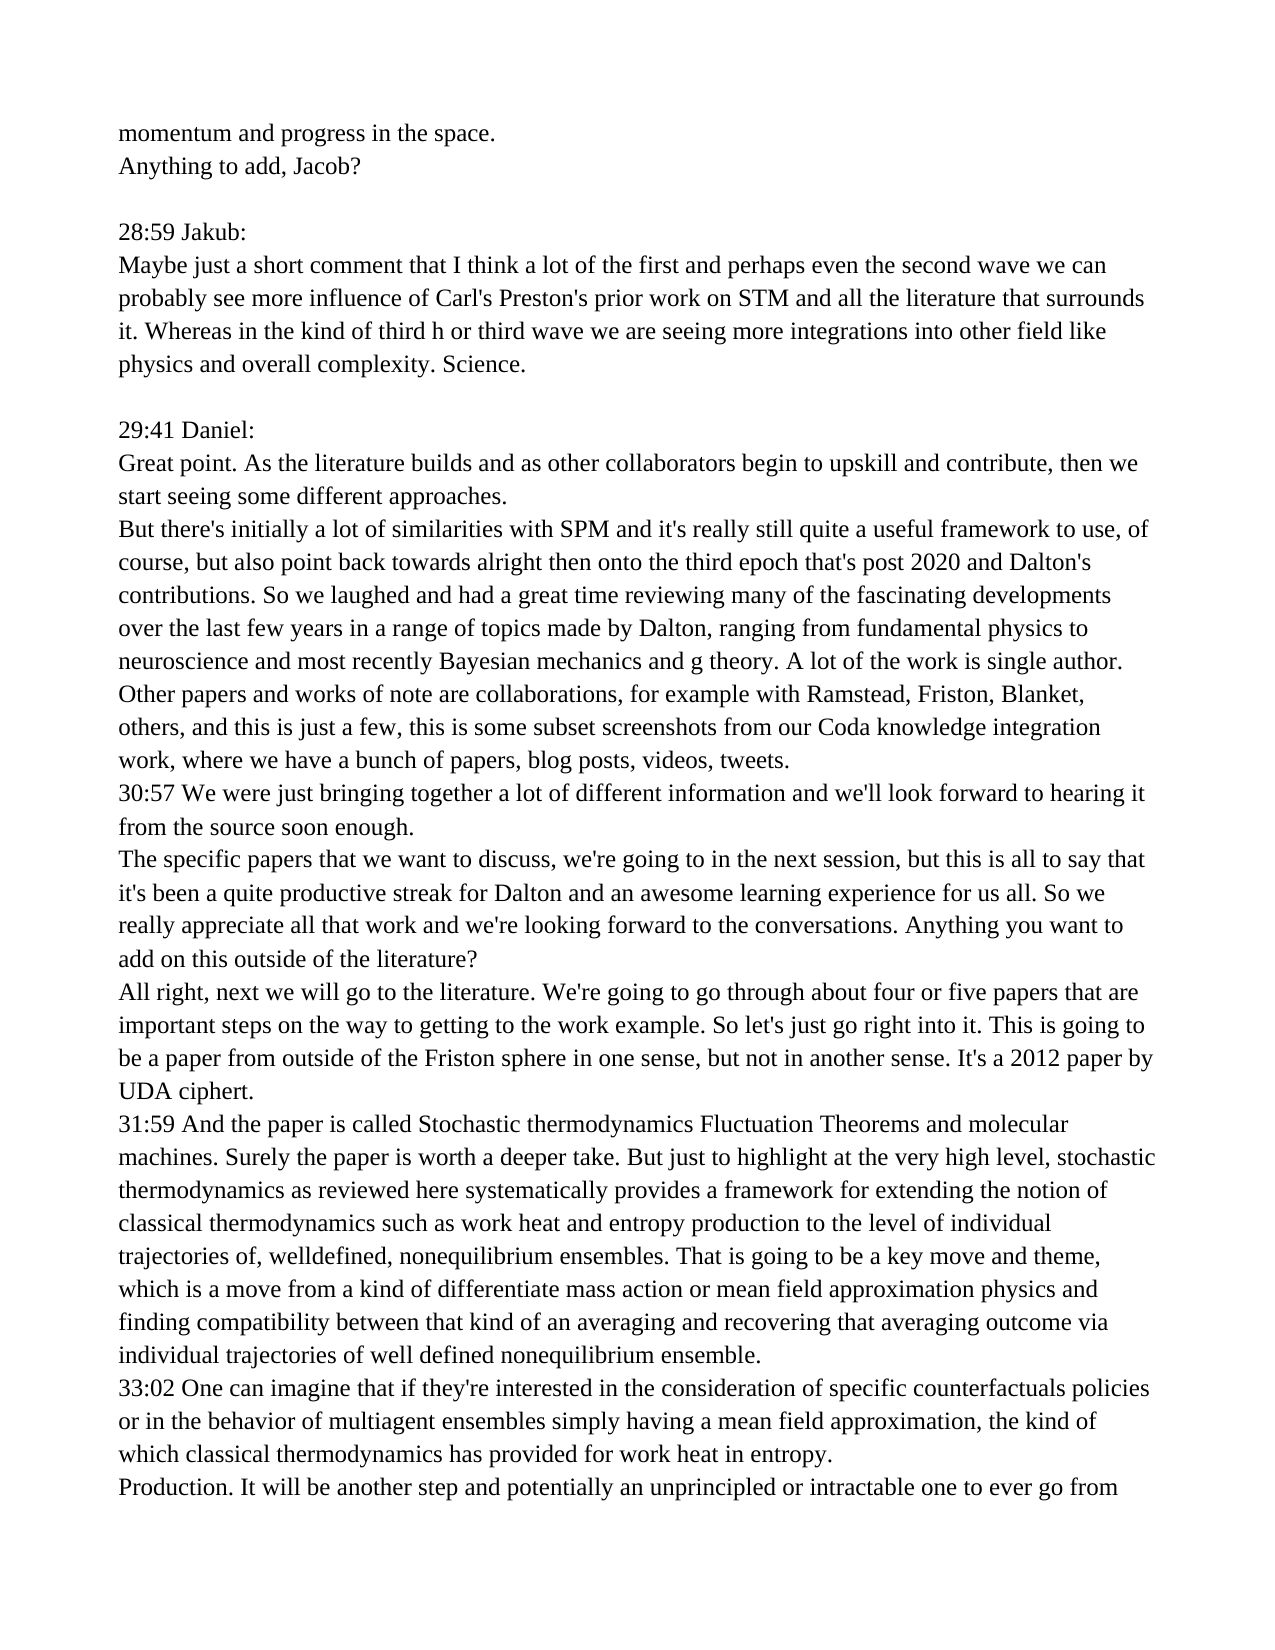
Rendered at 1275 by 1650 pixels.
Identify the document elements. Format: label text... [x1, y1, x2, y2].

text momentum and progress in the space. [118, 118, 1157, 147]
text Great point. As the literature builds and as other collaborators begin to upskill and contribute, then we start seeing some different approaches. [118, 448, 1157, 510]
text Maybe just a short comment that I think a lot of the first and perhaps even the second wave we can probably see more influence of Carl's Preston's prior work on STM and all the literature that surrounds it. Whereas in the kind of third h or third wave we are seeing more integrations into other field like physics and overall complexity. Science. [118, 250, 1157, 378]
text 31:59 And the paper is called Stochastic thermodynamics Fluctuation Theorems and molecular machines. Surely the paper is worth a deeper take. But just to highlight at the very high level, stochastic thermodynamics as reviewed here systematically provides a framework for extending the notion of classical thermodynamics such as work heat and entropy production to the level of individual trajectories of, welldefined, nonequilibrium ensembles. That is going to be a key move and theme, which is a move from a kind of differentiate mass action or mean field approximation physics and finding compatibility between that kind of an averaging and recovering that averaging outcome via individual trajectories of well defined nonequilibrium ensemble. [118, 1109, 1157, 1369]
text 33:02 One can imagine that if they're interested in the consideration of specific counterfactuals policies or in the behavior of multiagent ensembles simply having a mean field approximation, the kind of which classical thermodynamics has provided for work heat in entropy. [118, 1373, 1157, 1468]
text 30:57 We were just bringing together a lot of different information and we'll look forward to hearing it from the source soon enough. [118, 778, 1157, 840]
text Anything to add, Jacob? [118, 151, 1157, 180]
text The specific papers that we want to discuss, we're going to in the next session, but this is all to say that it's been a quite productive streak for Dalton and an awesome learning experience for us all. So we really appreciate all that work and we're looking forward to the conversations. Anything you want to add on this outside of the literature? [118, 844, 1157, 972]
text But there's initially a lot of similarities with SPM and it's really still quite a useful framework to use, of course, but also point back towards alright then onto the third epoch that's post 2020 and Dalton's contributions. So we laughed and had a great time reviewing many of the fascinating developments over the last few years in a range of topics made by Dalton, ranging from fundamental physics to neuroscience and most recently Bayesian mechanics and g theory. A lot of the work is single author. Other papers and works of note are collaborations, for example with Ramstead, Friston, Blanket, others, and this is just a few, this is some subset screenshots from our Coda knowledge integration work, where we have a bunch of papers, blog posts, videos, tweets. [118, 514, 1157, 774]
text 28:59 Jakub: [118, 217, 1157, 246]
text All right, next we will go to the literature. We're going to go through about four or five papers that are important steps on the way to getting to the work example. So let's just go right into it. This is going to be a paper from outside of the Friston sphere in one sense, but not in another sense. It's a 2012 paper by UDA ciphert. [118, 977, 1157, 1104]
text Production. It will be another step and potentially an unprincipled or intractable one to ever go from [118, 1472, 1157, 1501]
text 29:41 Daniel: [118, 415, 1157, 444]
